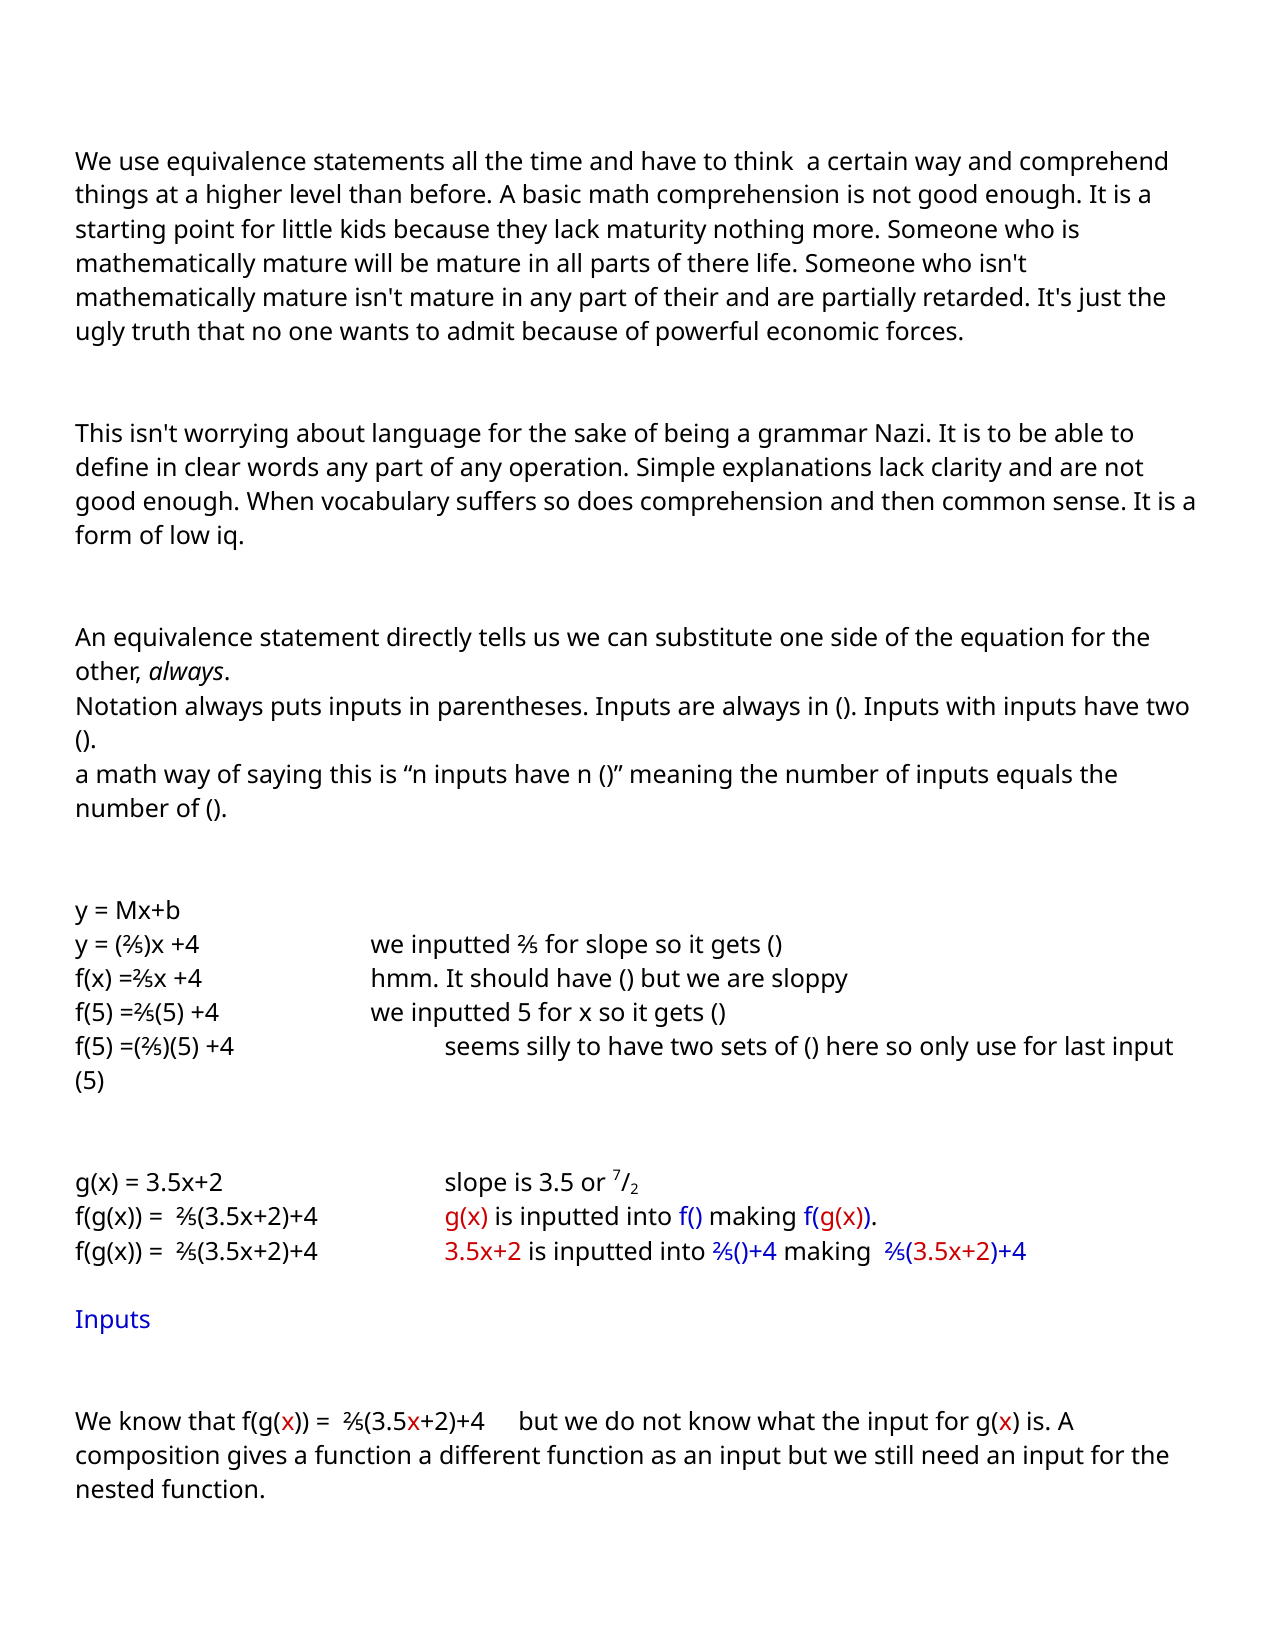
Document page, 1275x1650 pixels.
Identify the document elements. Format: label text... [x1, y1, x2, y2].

text We know that f(g(x)) = ⅖(3.5x+2)+4 but we do not know what the input for g(x) is. A composition gives a function a different function as an input but we still need an input for the nested function. [75, 1403, 1200, 1506]
text We use equivalence statements all the time and have to think a certain way and comprehend things at a higher level than before. A basic math comprehension is not good enough. It is a starting point for little kids because they lack maturity nothing more. Someone who is mathematically mature will be mature in all parts of there life. Someone who isn't mathematically mature isn't mature in any part of their and are partially retarded. It's just the ugly truth that no one wants to admit because of powerful economic forces. [75, 143, 1200, 347]
text f(5) =⅖(5) +4 we inputted 5 for x so it gets () [75, 995, 1200, 1029]
text g(x) = 3.5x+2 slope is 3.5 or 7/2 [75, 1165, 1200, 1199]
text y = (⅖)x +4 we inputted ⅖ for slope so it gets () [75, 927, 1200, 961]
text f(g(x)) = ⅖(3.5x+2)+4 g(x) is inputted into f() making f(g(x)). [75, 1199, 1200, 1233]
text f(5) =(⅖)(5) +4 seems silly to have two sets of () here so only use for last input (5) [75, 1029, 1200, 1097]
text f(g(x)) = ⅖(3.5x+2)+4 3.5x+2 is inputted into ⅖()+4 making ⅖(3.5x+2)+4 [75, 1233, 1200, 1267]
text Inputs [75, 1301, 1200, 1335]
text Notation always puts inputs in parentheses. Inputs are always in (). Inputs with inputs have two (). [75, 688, 1200, 756]
text a math way of saying this is “n inputs have n ()” meaning the number of inputs equals the number of (). [75, 756, 1200, 824]
text An equivalence statement directly tells us we can substitute one side of the equation for the other, always. [75, 620, 1200, 688]
text y = Mx+b [75, 892, 1200, 927]
text This isn't worrying about language for the sake of being a grammar Nazi. It is to be able to define in clear words any part of any operation. Simple explanations lack clarity and are not good enough. When vocabulary suffers so does comprehension and then common sense. It is a form of low iq. [75, 416, 1200, 552]
text f(x) =⅖x +4 hmm. It should have () but we are sloppy [75, 961, 1200, 995]
